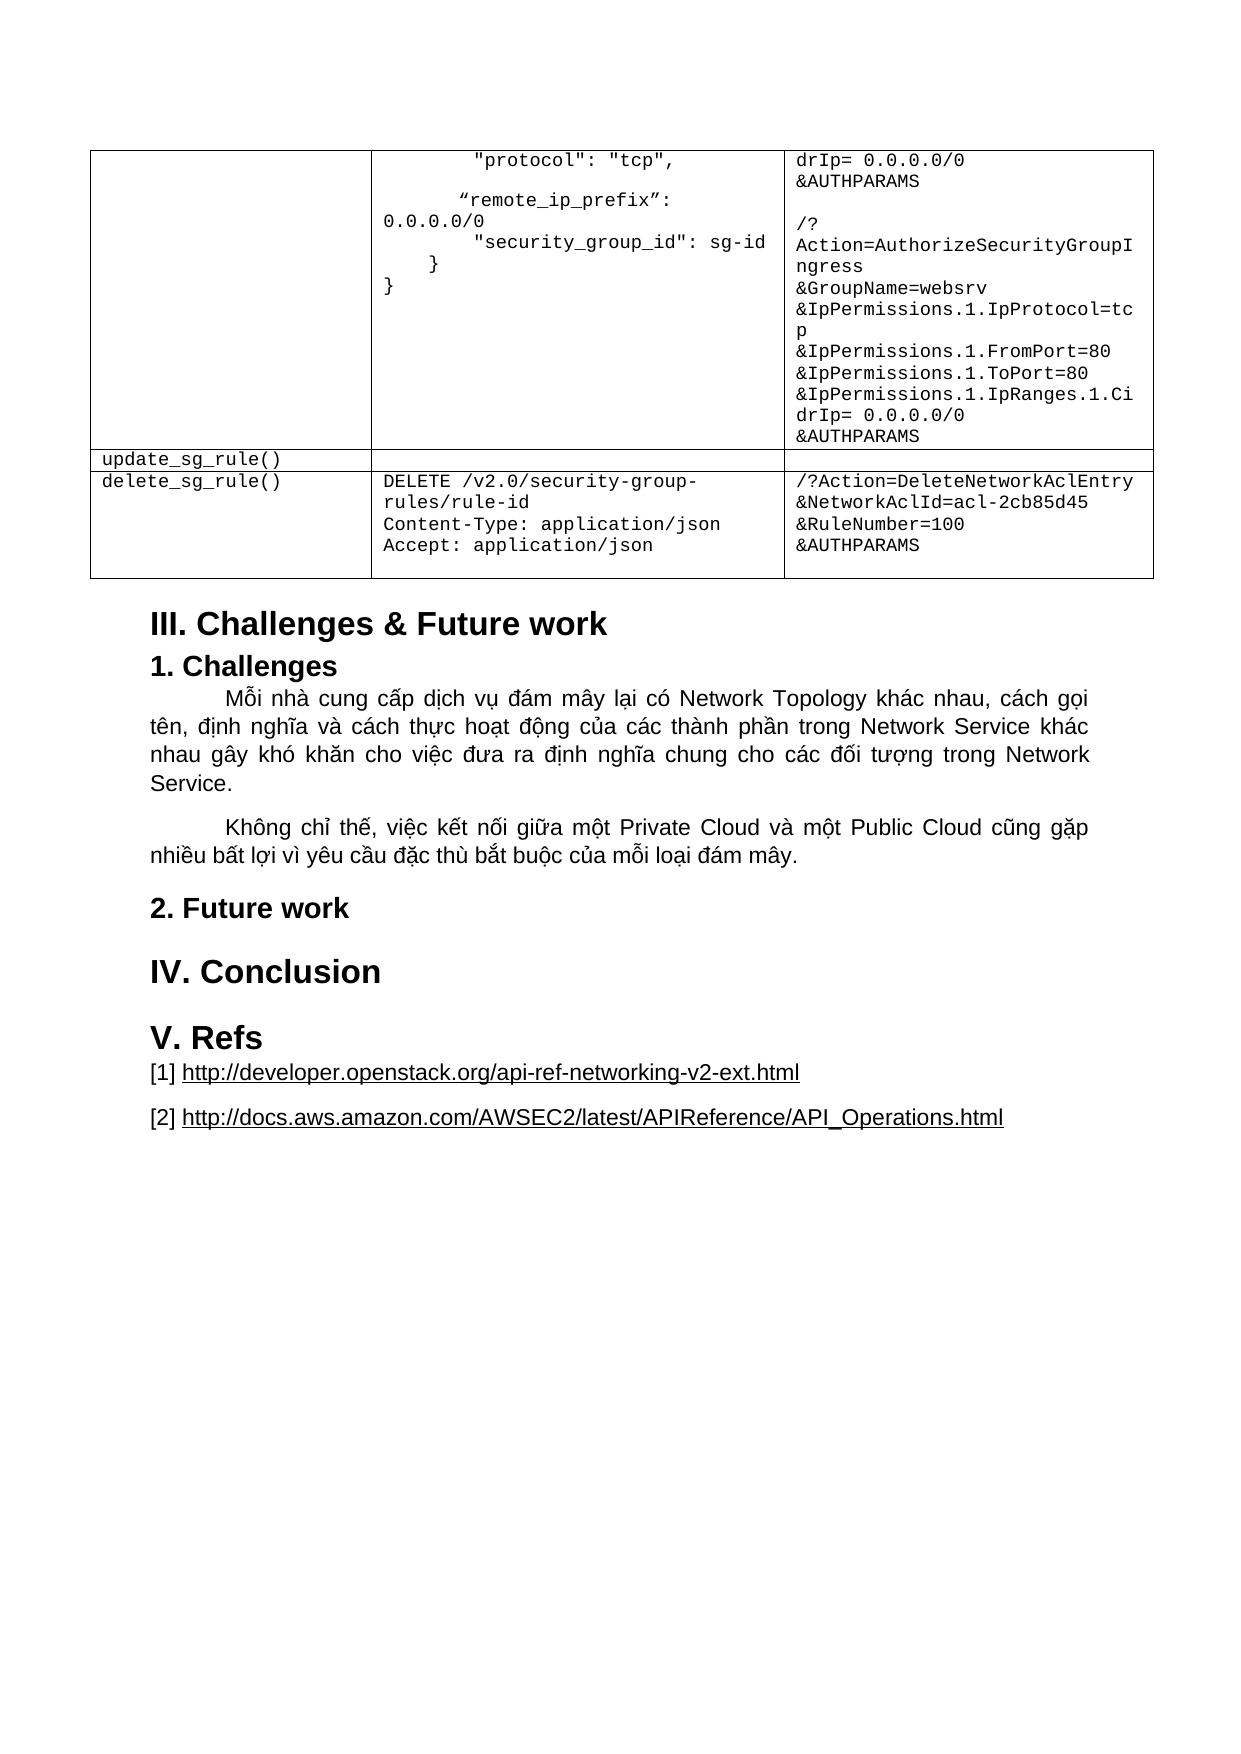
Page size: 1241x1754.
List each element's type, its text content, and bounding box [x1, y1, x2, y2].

table_cell [91, 151, 371, 448]
table_cell delete_sg_rule() [91, 472, 371, 578]
table_cell [372, 450, 784, 471]
table_cell "protocol": "tcp", “remote_ip_prefix”: 0.0.0.0/0 "security_group_id": sg-id } } [372, 151, 784, 448]
table_cell DELETE /v2.0/security-group-rules/rule-id Content-Type: application/json Accept: application/json [372, 472, 784, 578]
subtitle 2. Future work [150, 891, 1090, 925]
subtitle IV. Conclusion [150, 952, 1090, 991]
table_cell drIp= 0.0.0.0/0 &AUTHPARAMS /?Action=AuthorizeSecurityGroupIngress &GroupName=websrv &IpPermissions.1.IpProtocol=tcp &IpPermissions.1.FromPort=80 &IpPermissions.1.ToPort=80 &IpPermissions.1.IpRanges.1.CidrIp= 0.0.0.0/0 &AUTHPARAMS [785, 151, 1153, 448]
text [2] http://docs.aws.amazon.com/AWSEC2/latest/APIReference/API_Operations.html [150, 1104, 1090, 1131]
subtitle 1. Challenges [150, 649, 1090, 683]
table_cell update_sg_rule() [91, 450, 371, 471]
table_cell [785, 450, 1153, 471]
table_cell /?Action=DeleteNetworkAclEntry &NetworkAclId=acl-2cb85d45 &RuleNumber=100 &AUTHPARAMS [785, 472, 1153, 578]
text Mỗi nhà cung cấp dịch vụ đám mây lại có Network Topology khác nhau, cách gọi tên, định nghĩa và cách thực hoạt động của các thành phần trong Network Service khác nhau gây khó khăn cho việc đưa ra định nghĩa chung cho các đối tượng trong Network Service. [150, 685, 1090, 796]
subtitle III. Challenges & Future work [150, 604, 1090, 643]
subtitle V. Refs [150, 1018, 1090, 1057]
text [1] http://developer.openstack.org/api-ref-networking-v2-ext.html [150, 1059, 1090, 1086]
text Không chỉ thế, việc kết nối giữa một Private Cloud và một Public Cloud cũng gặp nhiều bất lợi vì yêu cầu đặc thù bắt buộc của mỗi loại đám mây. [150, 814, 1090, 869]
